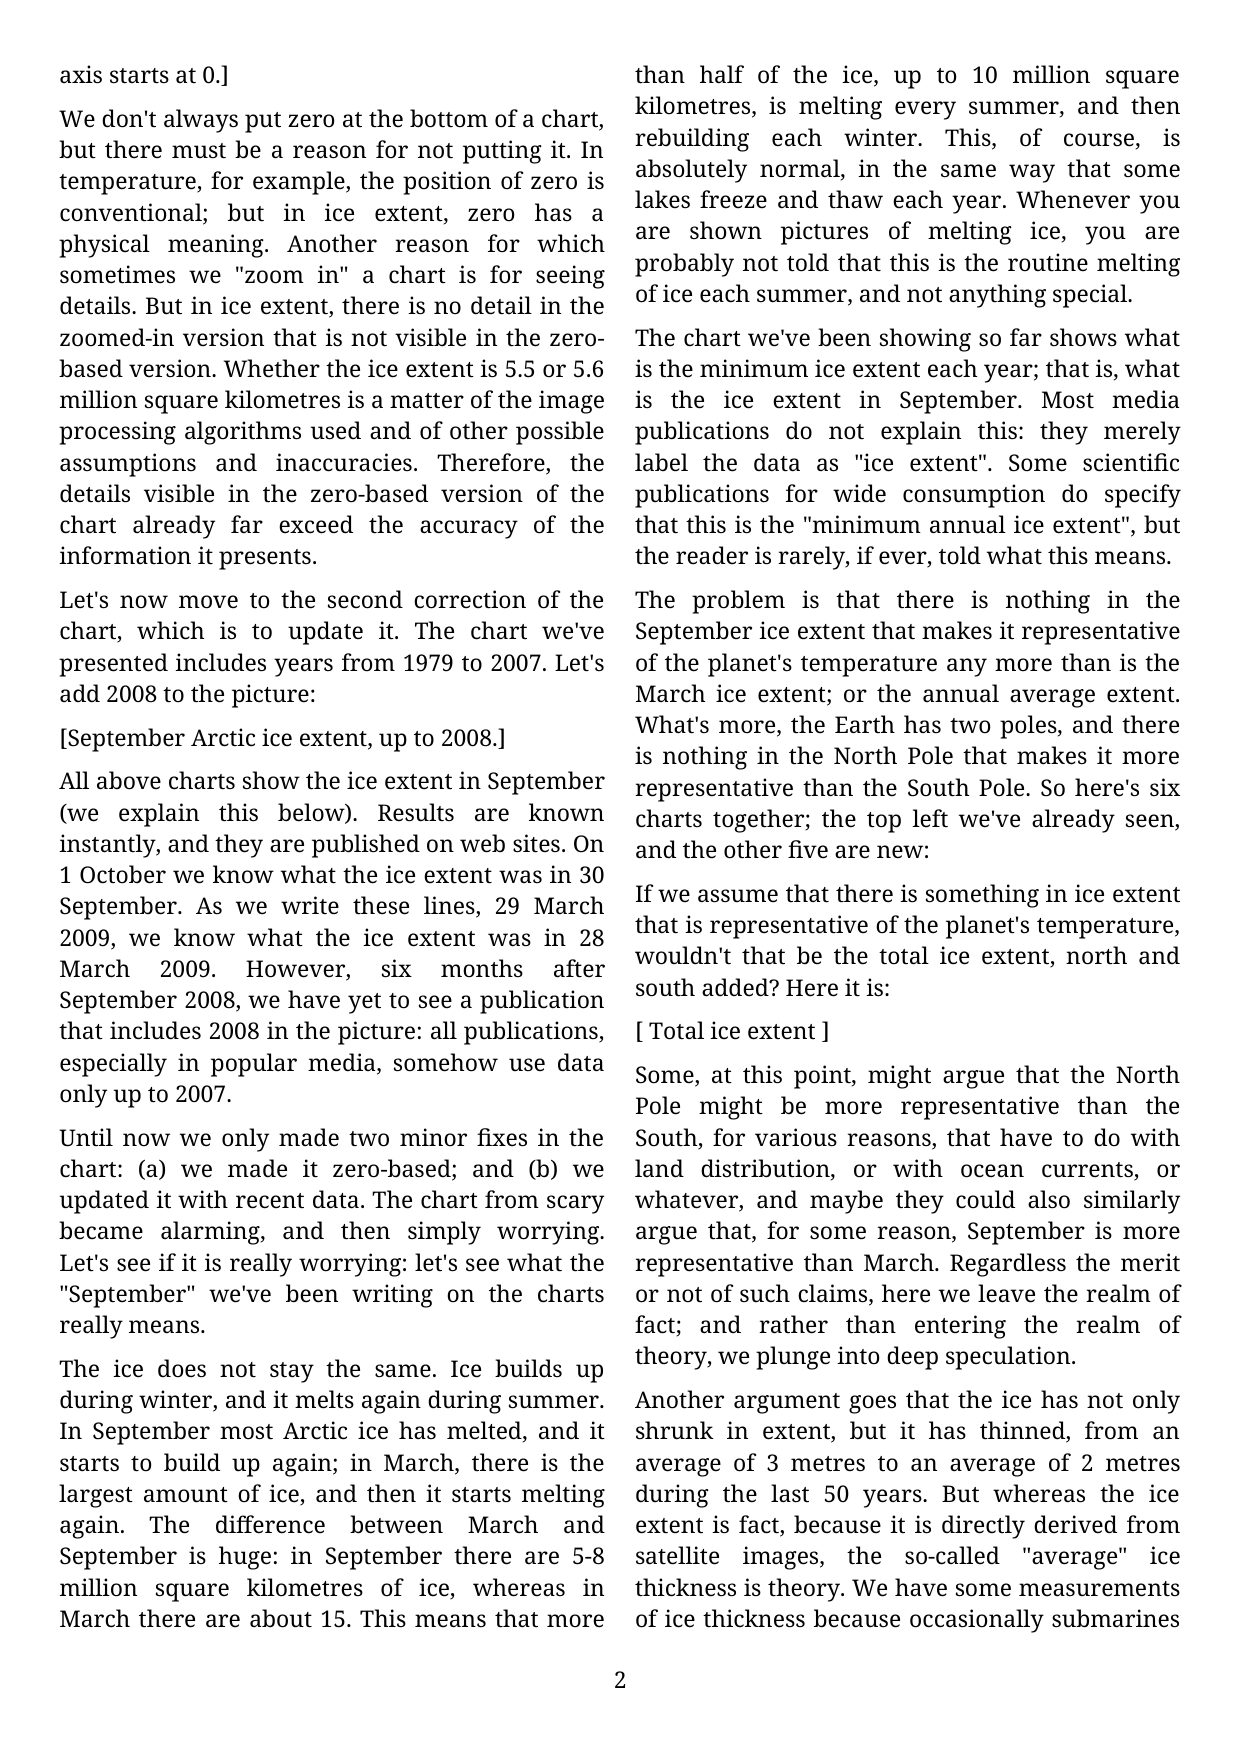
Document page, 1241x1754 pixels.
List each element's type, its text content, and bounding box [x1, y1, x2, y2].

text We don't always put zero at the bottom of a chart, but there must be a reason for not putting it. In temperature, for example, the position of zero is conventional; but in ice extent, zero has a physical meaning. Another reason for which sometimes we "zoom in" a chart is for seeing details. But in ice extent, there is no detail in the zoomed-in version that is not visible in the zero-based version. Whether the ice extent is 5.5 or 5.6 million square kilometres is a matter of the image processing algorithms used and of other possible assumptions and inaccuracies. Therefore, the details visible in the zero-based version of the chart already far exceed the accuracy of the information it presents. [59, 103, 605, 572]
text The problem is that there is nothing in the September ice extent that makes it representative of the planet's temperature any more than is the March ice extent; or the annual average extent. What's more, the Earth has two poles, and there is nothing in the North Pole that makes it more representative than the South Pole. So here's six charts together; the top left we've already seen, and the other five are new: [635, 584, 1181, 865]
text Some, at this point, might argue that the North Pole might be more representative than the South, for various reasons, that have to do with land distribution, or with ocean currents, or whatever, and maybe they could also similarly argue that, for some reason, September is more representative than March. Regardless the merit or not of such claims, here we leave the realm of fact; and rather than entering the realm of theory, we plunge into deep speculation. [635, 1059, 1181, 1372]
text Let's now move to the second correction of the chart, which is to update it. The chart we've presented includes years from 1979 to 2007. Let's add 2008 to the picture: [59, 584, 605, 709]
text Another argument goes that the ice has not only shrunk in extent, but it has thinned, from an average of 3 metres to an average of 2 metres during the last 50 years. But whereas the ice extent is fact, because it is directly derived from satellite images, the so-called "average" ice thickness is theory. We have some measurements of ice thickness because occasionally submarines [635, 1384, 1181, 1634]
text The chart we've been showing so far shows what is the minimum ice extent each year; that is, what is the ice extent in September. Most media publications do not explain this: they merely label the data as "ice extent". Some scientific publications for wide consumption do specify that this is the "minimum annual ice extent", but the reader is rarely, if ever, told what this means. [635, 322, 1181, 572]
text axis starts at 0.] [59, 59, 605, 90]
text [ Total ice extent ] [635, 1015, 1181, 1047]
text [September Arctic ice extent, up to 2008.] [59, 722, 605, 753]
text If we assume that there is something in ice extent that is representative of the planet's temperature, wouldn't that be the total ice extent, north and south added? Here it is: [635, 878, 1181, 1003]
text than half of the ice, up to 10 million square kilometres, is melting every summer, and then rebuilding each winter. This, of course, is absolutely normal, in the same way that some lakes freeze and thaw each year. Whenever you are shown pictures of melting ice, you are probably not told that this is the routine melting of ice each summer, and not anything special. [635, 59, 1181, 309]
text Until now we only made two minor fixes in the chart: (a) we made it zero-based; and (b) we updated it with recent data. The chart from scary became alarming, and then simply worrying. Let's see if it is really worrying: let's see what the "September" we've been writing on the charts really means. [59, 1122, 605, 1340]
text The ice does not stay the same. Ice builds up during winter, and it melts again during summer. In September most Arctic ice has melted, and it starts to build up again; in March, there is the largest amount of ice, and then it starts melting again. The difference between March and September is huge: in September there are 5-8 million square kilometres of ice, whereas in March there are about 15. This means that more [59, 1353, 605, 1634]
text All above charts show the ice extent in September (we explain this below). Results are known instantly, and they are published on web sites. On 1 October we know what the ice extent was in 30 September. As we write these lines, 29 March 2009, we know what the ice extent was in 28 March 2009. However, six months after September 2008, we have yet to see a publication that includes 2008 in the picture: all publications, especially in popular media, somehow use data only up to 2007. [59, 765, 605, 1109]
